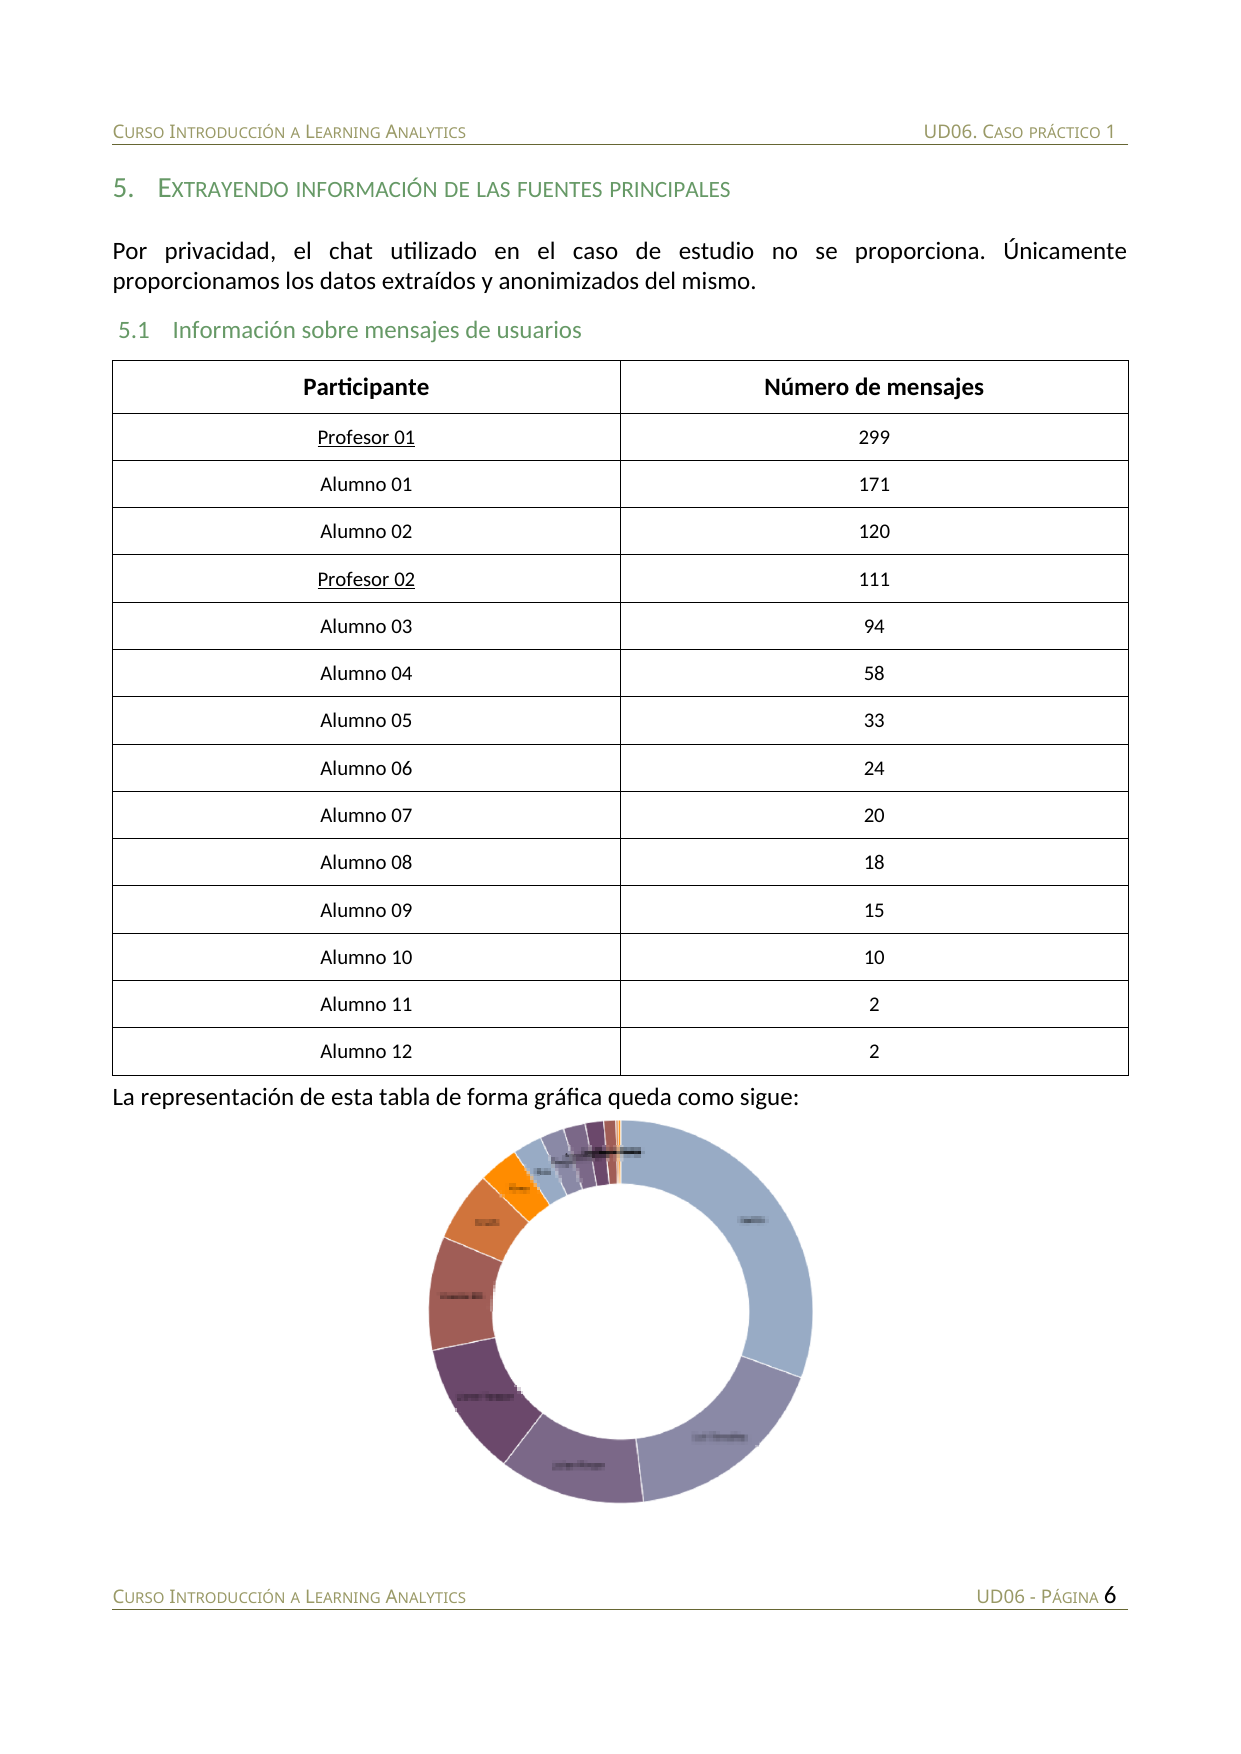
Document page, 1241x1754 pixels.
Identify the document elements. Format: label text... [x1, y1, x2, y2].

table_cell Alumno 04 [113, 650, 620, 696]
table_cell Alumno 09 [113, 886, 620, 933]
table_cell Alumno 10 [113, 934, 620, 980]
table_cell 2 [621, 981, 1128, 1027]
table_cell Alumno 01 [113, 461, 620, 507]
picture [416, 1118, 825, 1506]
table_cell 94 [621, 603, 1128, 649]
table_cell Alumno 05 [113, 697, 620, 743]
table_cell 10 [621, 934, 1128, 980]
table_cell Alumno 07 [113, 792, 620, 838]
table_cell Alumno 02 [113, 508, 620, 554]
subtitle Extrayendo información de las fuentes principales [112, 169, 1128, 205]
subtitle Información sobre mensajes de usuarios [112, 315, 1128, 345]
table_cell Alumno 12 [113, 1028, 620, 1074]
table_cell Alumno 08 [113, 839, 620, 885]
table_cell 33 [621, 697, 1128, 743]
table_cell 120 [621, 508, 1128, 554]
table_cell 111 [621, 555, 1128, 602]
table_cell Profesor 01 [113, 414, 620, 460]
table_cell 2 [621, 1028, 1128, 1074]
table_cell Alumno 06 [113, 745, 620, 791]
table_cell Alumno 03 [113, 603, 620, 649]
table_cell 15 [621, 886, 1128, 933]
table_header Participante [113, 361, 620, 412]
table_header Número de mensajes [621, 361, 1128, 412]
table_cell 171 [621, 461, 1128, 507]
text La representación de esta tabla de forma gráfica queda como sigue: [112, 1081, 1128, 1112]
table_cell Alumno 11 [113, 981, 620, 1027]
table_cell Profesor 02 [113, 555, 620, 602]
table_cell 24 [621, 745, 1128, 791]
table_cell 299 [621, 414, 1128, 460]
text Por privacidad, el chat utilizado en el caso de estudio no se proporciona. Únicamente proporcionamos los datos extraídos y anonimizados del mismo. [112, 235, 1128, 296]
table_cell 20 [621, 792, 1128, 838]
table_cell 18 [621, 839, 1128, 885]
table_cell 58 [621, 650, 1128, 696]
